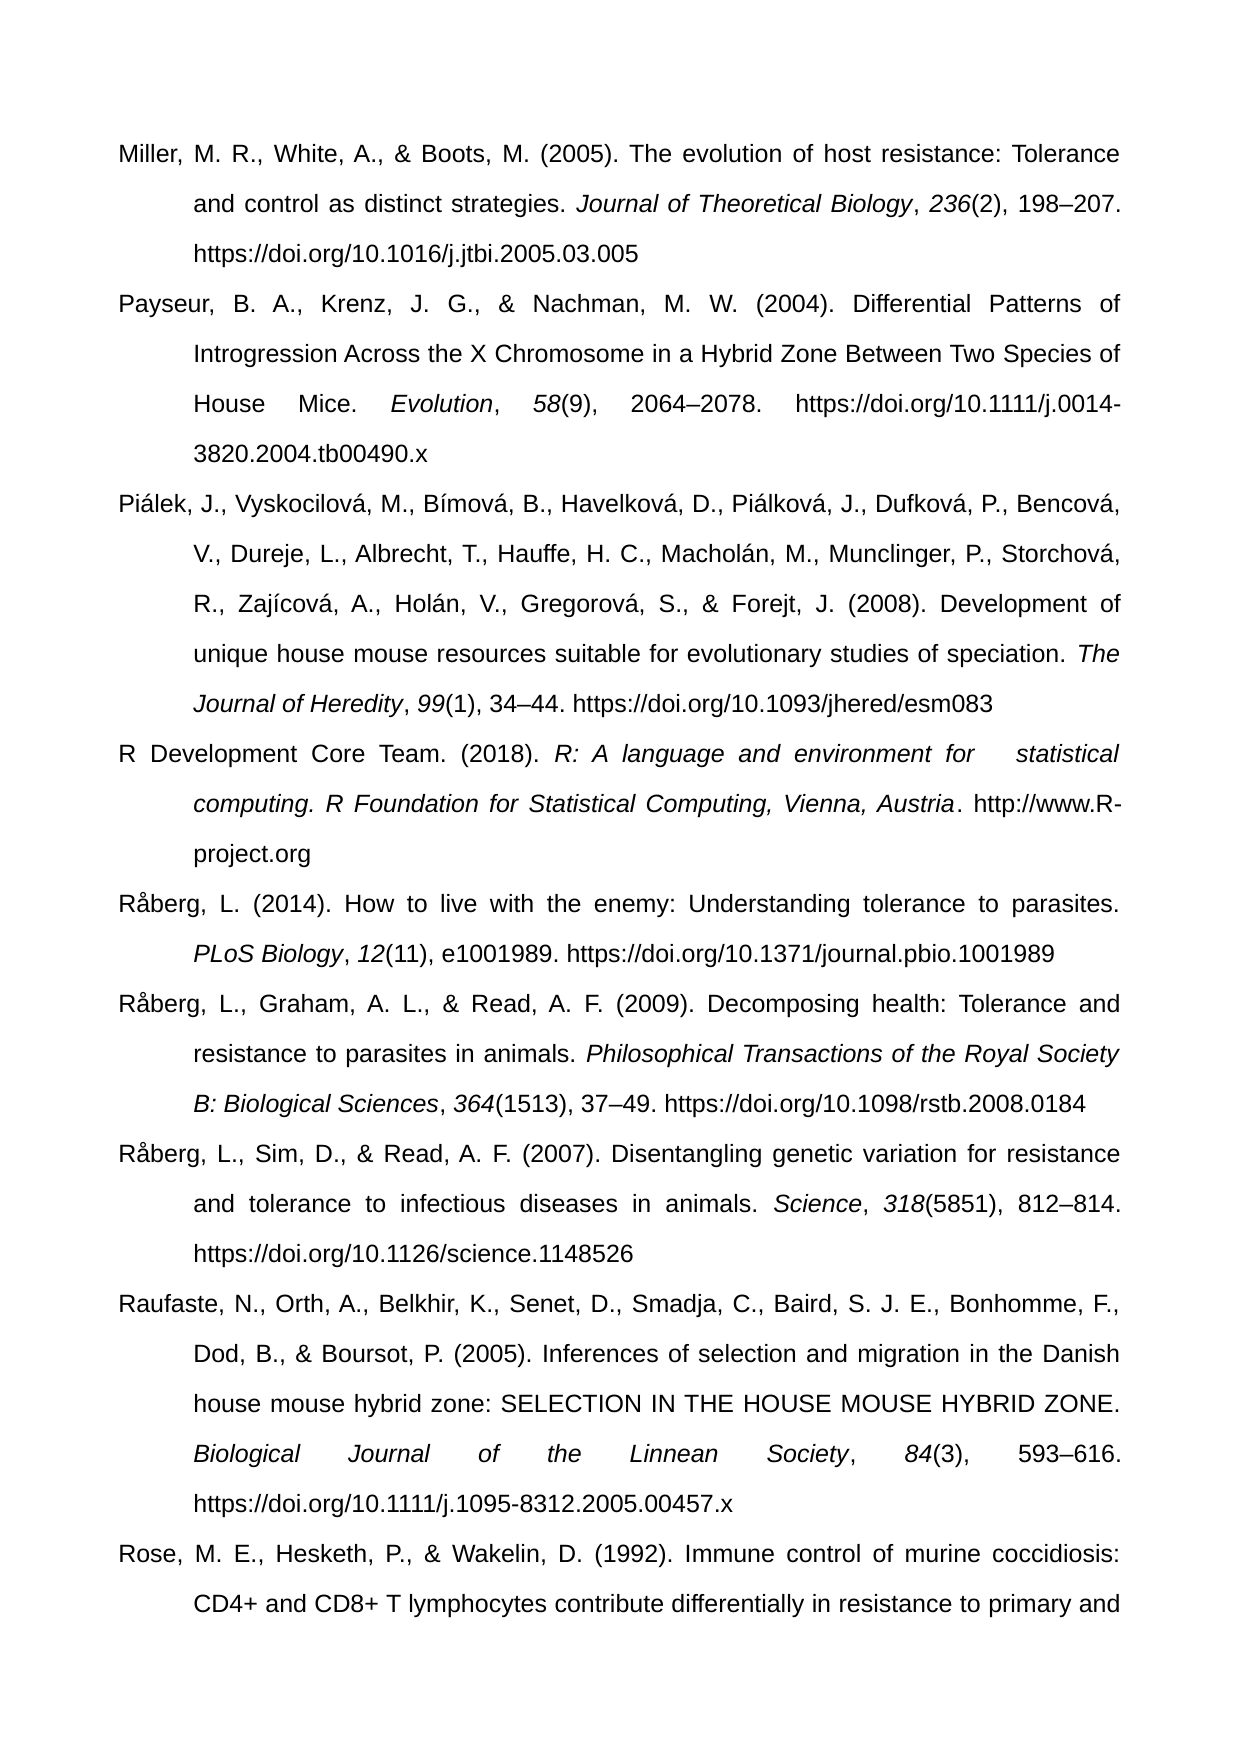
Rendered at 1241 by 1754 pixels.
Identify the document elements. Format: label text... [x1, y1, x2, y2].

text Råberg, L., Sim, D., & Read, A. F. (2007). Disentangling genetic variation for resistance and tolerance to infectious diseases in animals. Science, 318(5851), 812–814. https://doi.org/10.1126/science.1148526 [118, 1118, 1122, 1268]
text Råberg, L. (2014). How to live with the enemy: Understanding tolerance to parasites. PLoS Biology, 12(11), e1001989. https://doi.org/10.1371/journal.pbio.1001989 [118, 868, 1122, 968]
text Miller, M. R., White, A., & Boots, M. (2005). The evolution of host resistance: Tolerance and control as distinct strategies. Journal of Theoretical Biology, 236(2), 198–207. https://doi.org/10.1016/j.jtbi.2005.03.005 [118, 118, 1122, 268]
text Piálek, J., Vyskocilová, M., Bímová, B., Havelková, D., Piálková, J., Dufková, P., Bencová, V., Dureje, L., Albrecht, T., Hauffe, H. C., Macholán, M., Munclinger, P., Storchová, R., Zajícová, A., Holán, V., Gregorová, S., & Forejt, J. (2008). Development of unique house mouse resources suitable for evolutionary studies of speciation. The Journal of Heredity, 99(1), 34–44. https://doi.org/10.1093/jhered/esm083 [118, 468, 1122, 718]
text Payseur, B. A., Krenz, J. G., & Nachman, M. W. (2004). Differential Patterns of Introgression Across the X Chromosome in a Hybrid Zone Between Two Species of House Mice. Evolution, 58(9), 2064–2078. https://doi.org/10.1111/j.0014-3820.2004.tb00490.x [118, 268, 1122, 468]
text Rose, M. E., Hesketh, P., & Wakelin, D. (1992). Immune control of murine coccidiosis: CD4+ and CD8+ T lymphocytes contribute differentially in resistance to primary and [118, 1518, 1122, 1618]
text R Development Core Team. (2018). R: A language and environment for statistical computing. R Foundation for Statistical Computing, Vienna, Austria. http://www.R-project.org [118, 718, 1122, 868]
text Råberg, L., Graham, A. L., & Read, A. F. (2009). Decomposing health: Tolerance and resistance to parasites in animals. Philosophical Transactions of the Royal Society B: Biological Sciences, 364(1513), 37–49. https://doi.org/10.1098/rstb.2008.0184 [118, 968, 1122, 1118]
text Raufaste, N., Orth, A., Belkhir, K., Senet, D., Smadja, C., Baird, S. J. E., Bonhomme, F., Dod, B., & Boursot, P. (2005). Inferences of selection and migration in the Danish house mouse hybrid zone: SELECTION IN THE HOUSE MOUSE HYBRID ZONE. Biological Journal of the Linnean Society, 84(3), 593–616. https://doi.org/10.1111/j.1095-8312.2005.00457.x [118, 1268, 1122, 1518]
